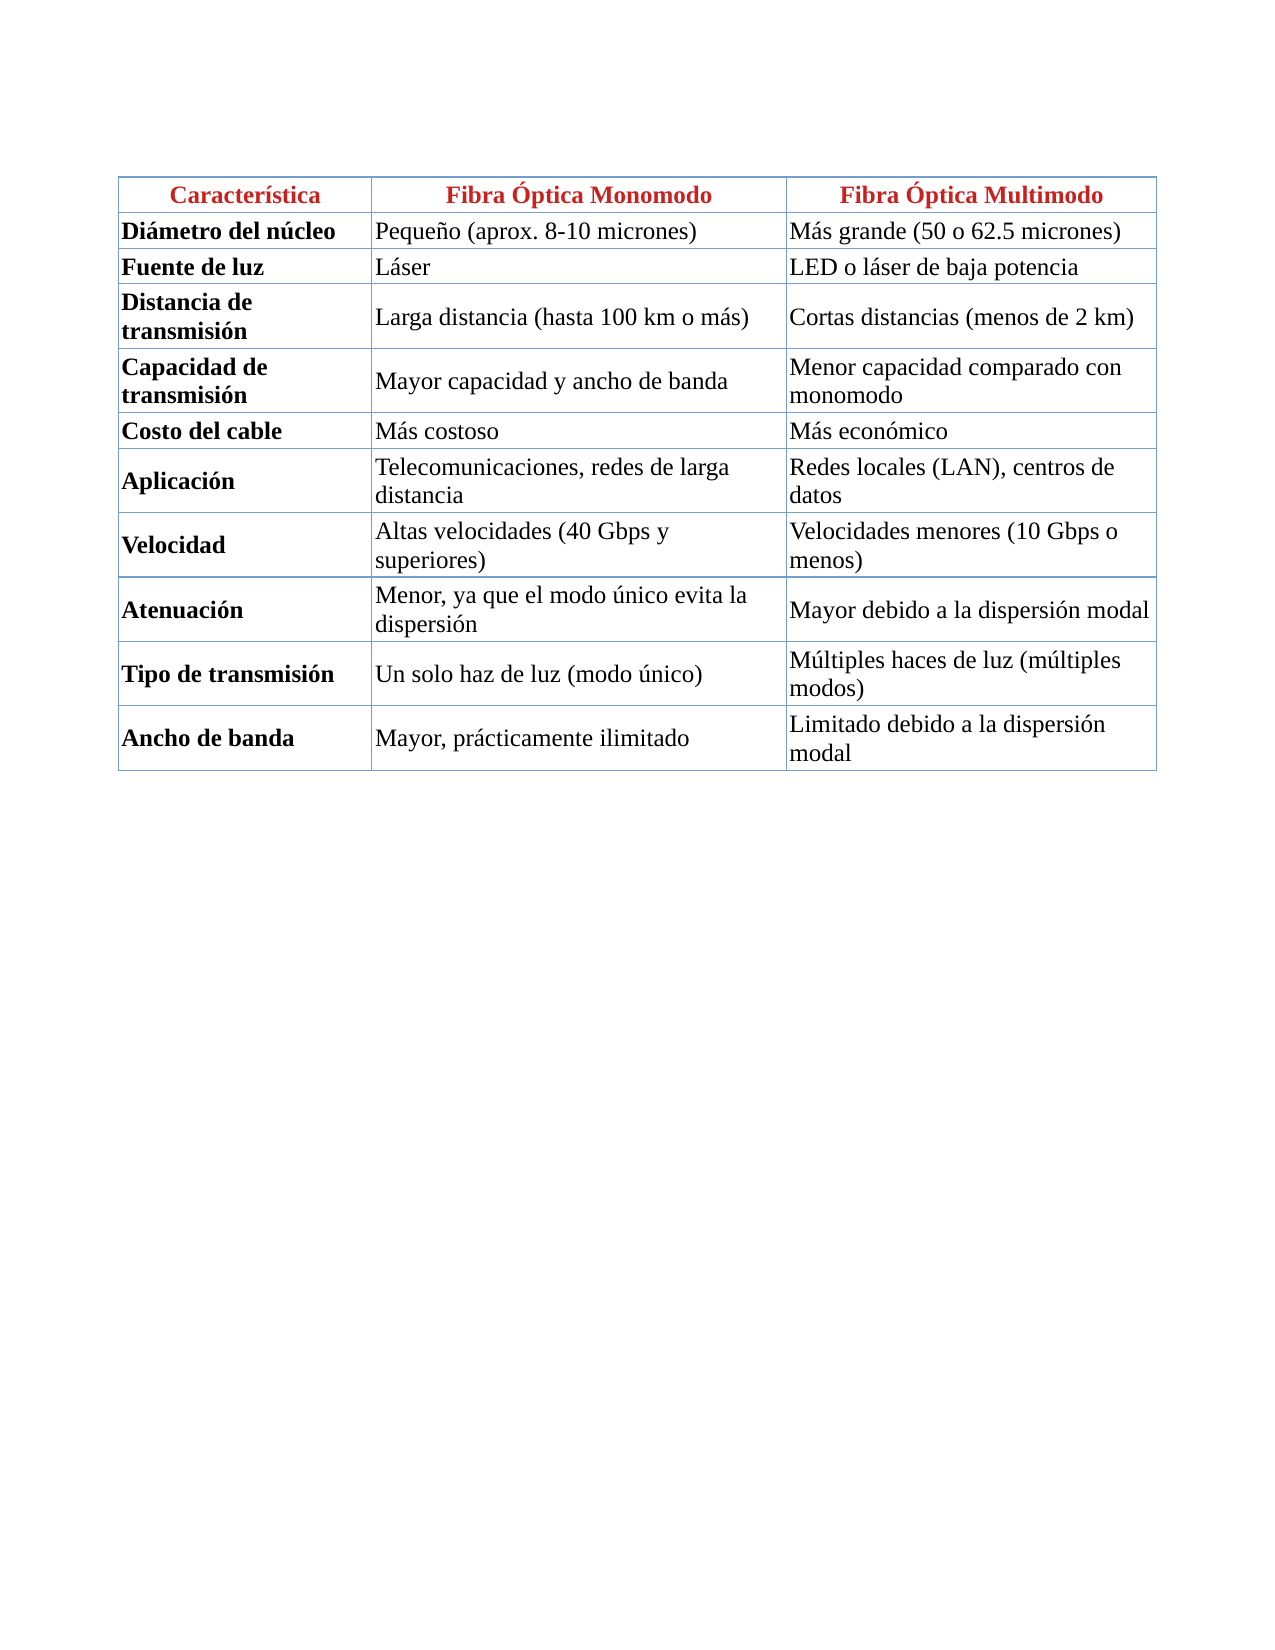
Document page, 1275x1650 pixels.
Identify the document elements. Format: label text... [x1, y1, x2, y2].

table_cell Múltiples haces de luz (múltiples modos) [787, 642, 1156, 705]
table_cell Mayor capacidad y ancho de banda [372, 349, 786, 412]
table_cell Atenuación [119, 578, 371, 641]
table_cell Mayor debido a la dispersión modal [787, 578, 1156, 641]
table_cell Larga distancia (hasta 100 km o más) [372, 284, 786, 348]
table_cell Distancia de transmisión [119, 284, 371, 348]
table_cell Mayor, prácticamente ilimitado [372, 706, 786, 769]
table_cell Costo del cable [119, 413, 371, 448]
table_cell Telecomunicaciones, redes de larga distancia [372, 449, 786, 512]
table_cell Tipo de transmisión [119, 642, 371, 705]
table_cell Aplicación [119, 449, 371, 512]
table_cell Altas velocidades (40 Gbps y superiores) [372, 513, 786, 576]
table_cell Capacidad de transmisión [119, 349, 371, 412]
table_header Fibra Óptica Monomodo [372, 178, 786, 212]
table_cell LED o láser de baja potencia [787, 249, 1156, 283]
table_cell Velocidad [119, 513, 371, 576]
table_cell Más económico [787, 413, 1156, 448]
table_cell Más costoso [372, 413, 786, 448]
table_cell Cortas distancias (menos de 2 km) [787, 284, 1156, 348]
table_cell Velocidades menores (10 Gbps o menos) [787, 513, 1156, 576]
table_cell Más grande (50 o 62.5 micrones) [787, 213, 1156, 248]
table_header Fibra Óptica Multimodo [787, 178, 1156, 212]
table_cell Un solo haz de luz (modo único) [372, 642, 786, 705]
table_cell Menor capacidad comparado con monomodo [787, 349, 1156, 412]
table_header Característica [119, 178, 371, 212]
table_cell Limitado debido a la dispersión modal [787, 706, 1156, 769]
table_cell Redes locales (LAN), centros de datos [787, 449, 1156, 512]
table_cell Ancho de banda [119, 706, 371, 769]
table_cell Fuente de luz [119, 249, 371, 283]
table_cell Menor, ya que el modo único evita la dispersión [372, 578, 786, 641]
table_cell Diámetro del núcleo [119, 213, 371, 248]
table_cell Pequeño (aprox. 8-10 micrones) [372, 213, 786, 248]
table_cell Láser [372, 249, 786, 283]
